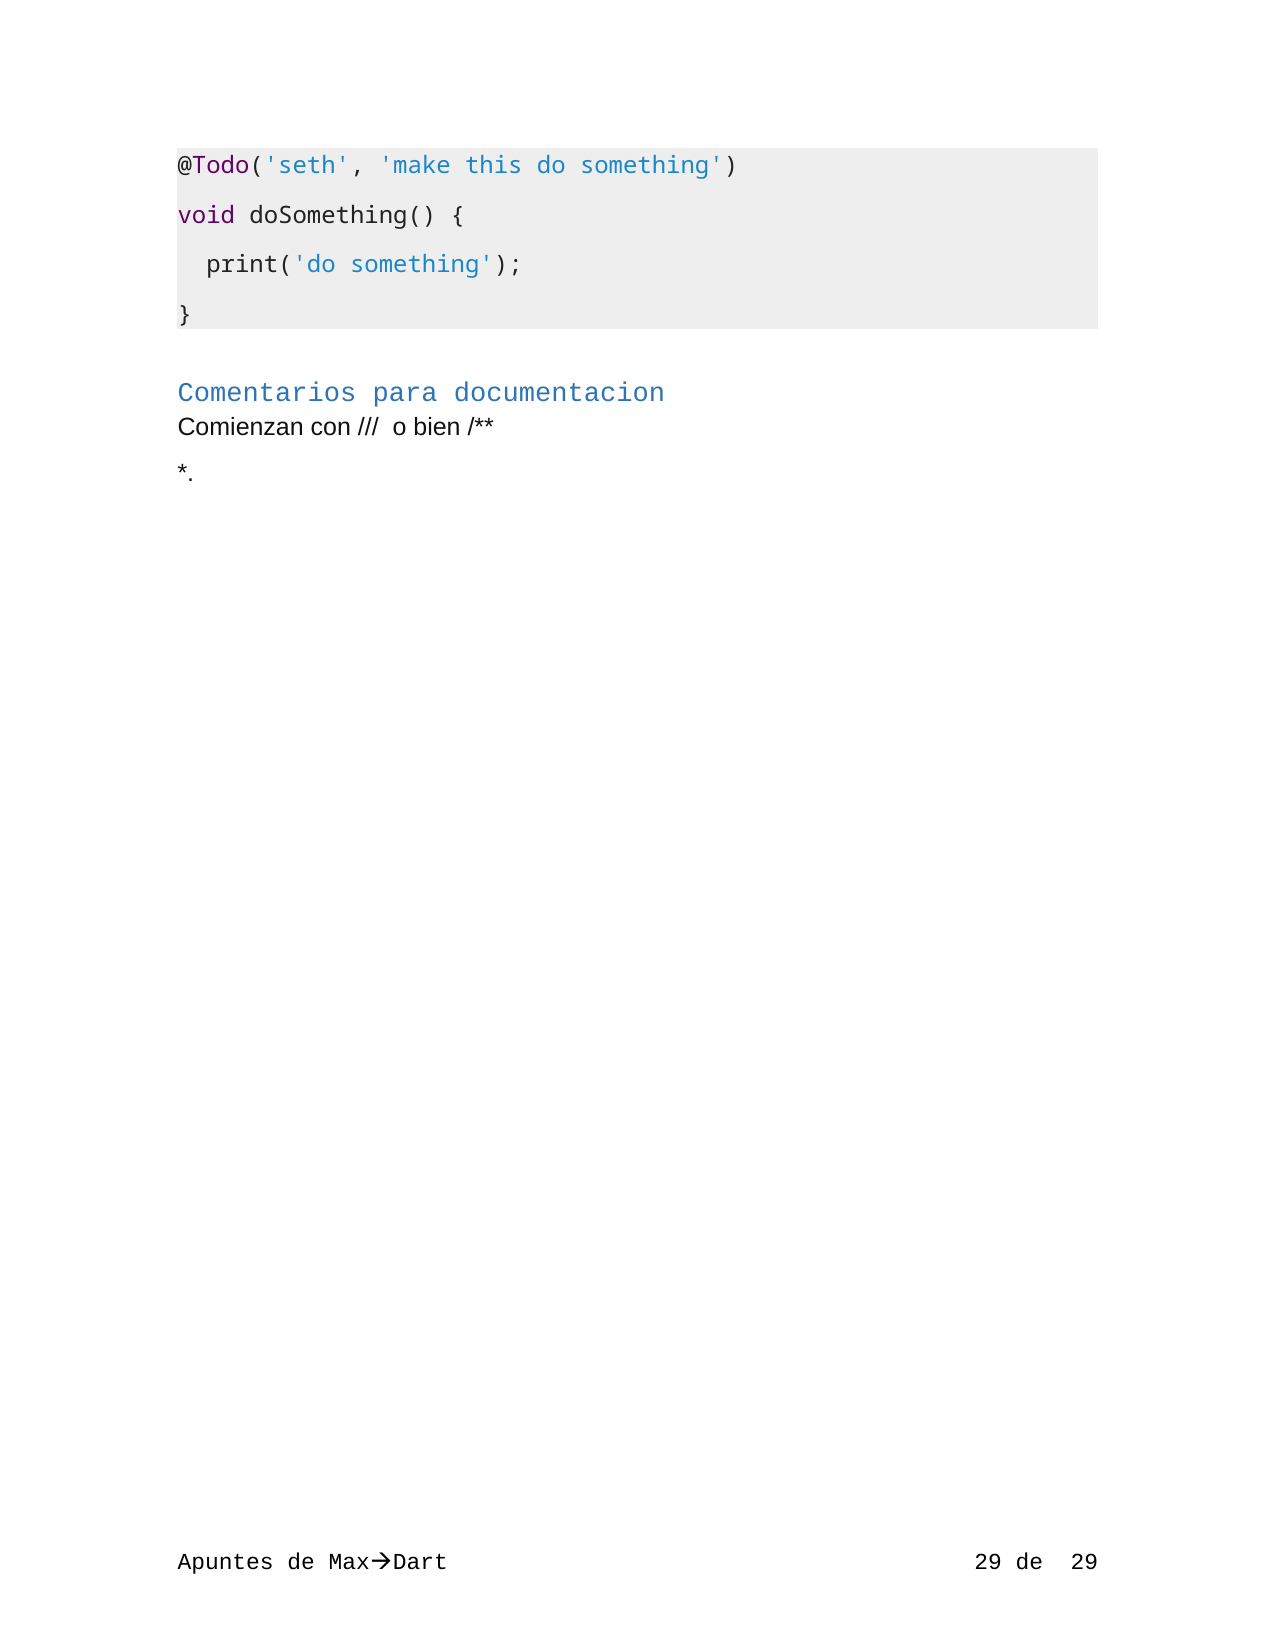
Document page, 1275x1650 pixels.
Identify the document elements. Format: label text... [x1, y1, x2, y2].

subtitle Comentarios para documentacion [177, 379, 1098, 409]
text print('do something'); [177, 247, 1098, 280]
text @Todo('seth', 'make this do something') [177, 148, 1098, 180]
text void doSomething() { [177, 197, 1098, 230]
text Comienzan con /// o bien /** [177, 412, 1098, 441]
text } [177, 297, 1098, 329]
text *. [177, 458, 1098, 487]
